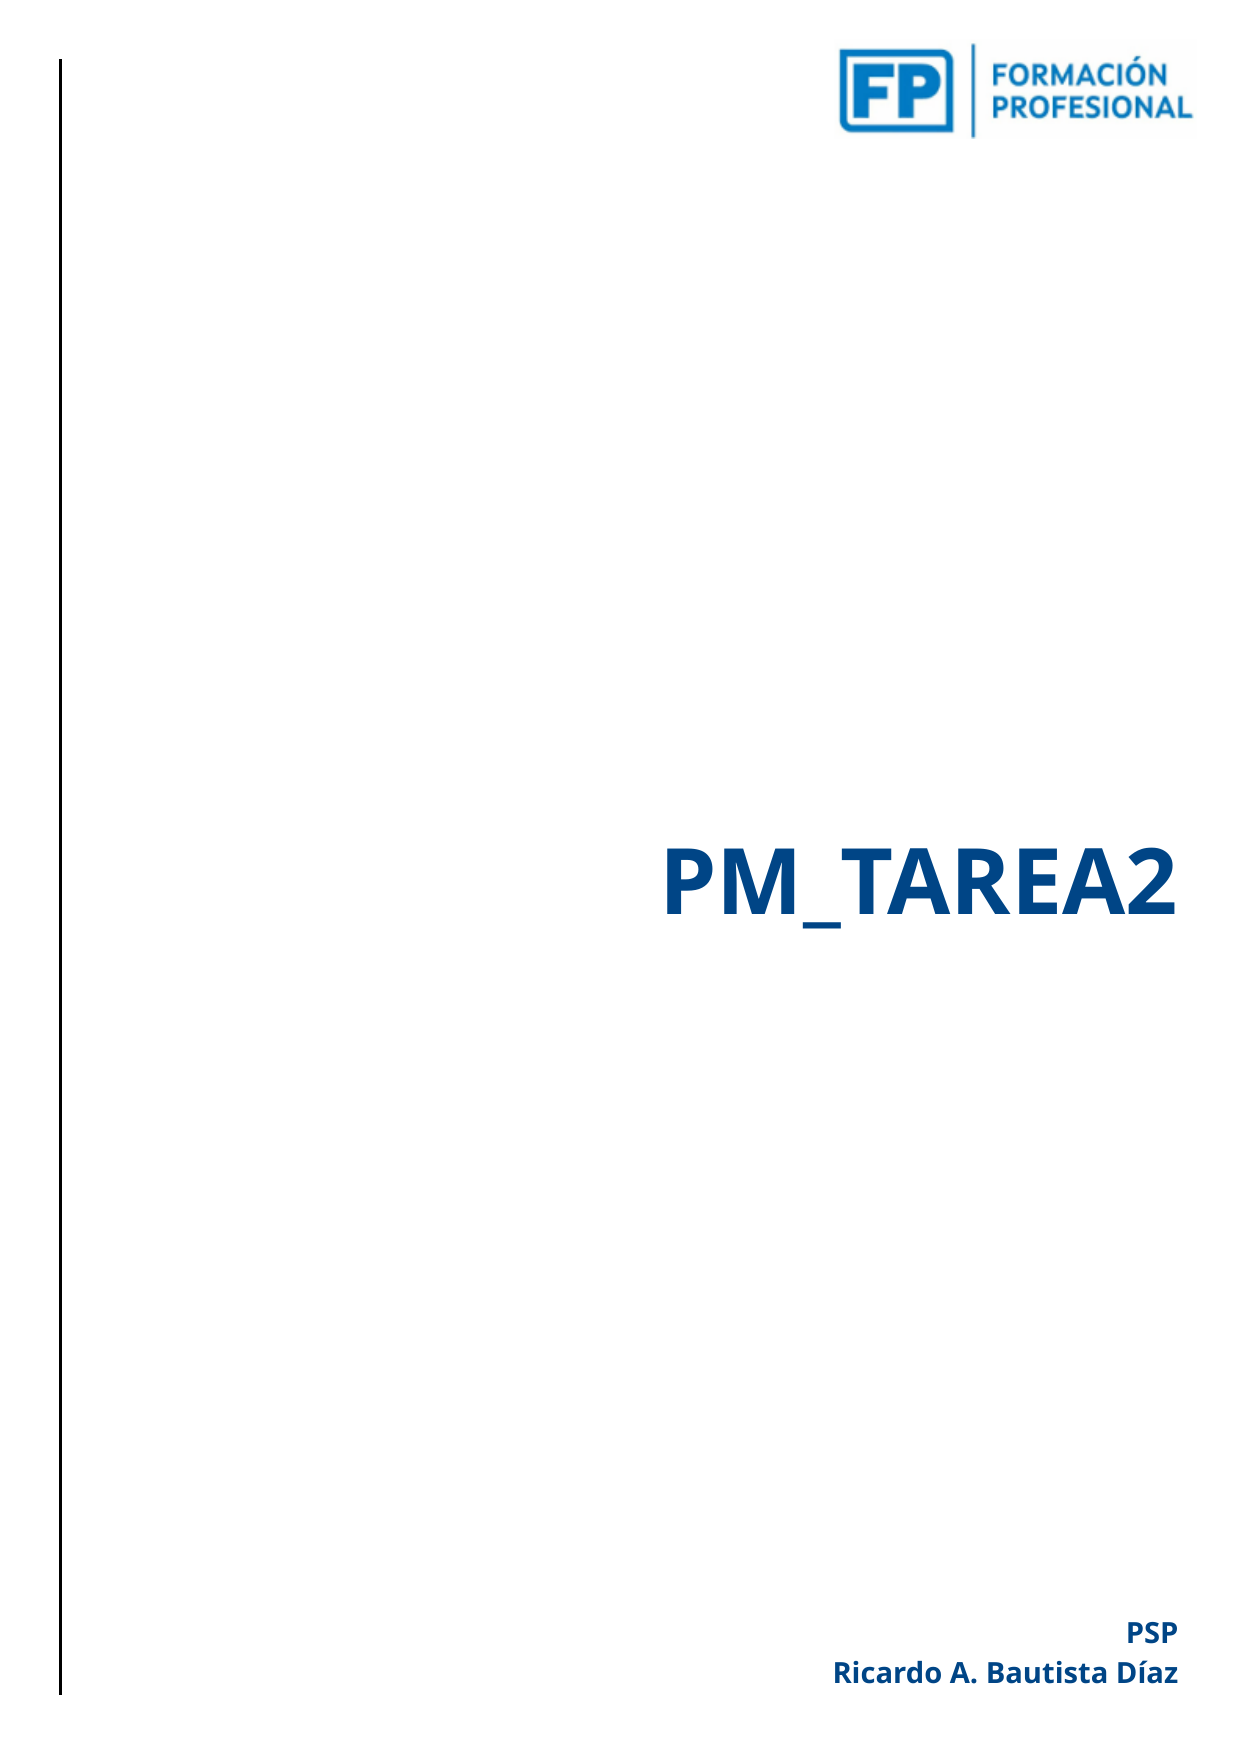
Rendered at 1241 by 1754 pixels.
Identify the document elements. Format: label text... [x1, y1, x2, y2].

subtitle PM_TAREA2 [65, 816, 1178, 941]
picture [834, 39, 1197, 139]
